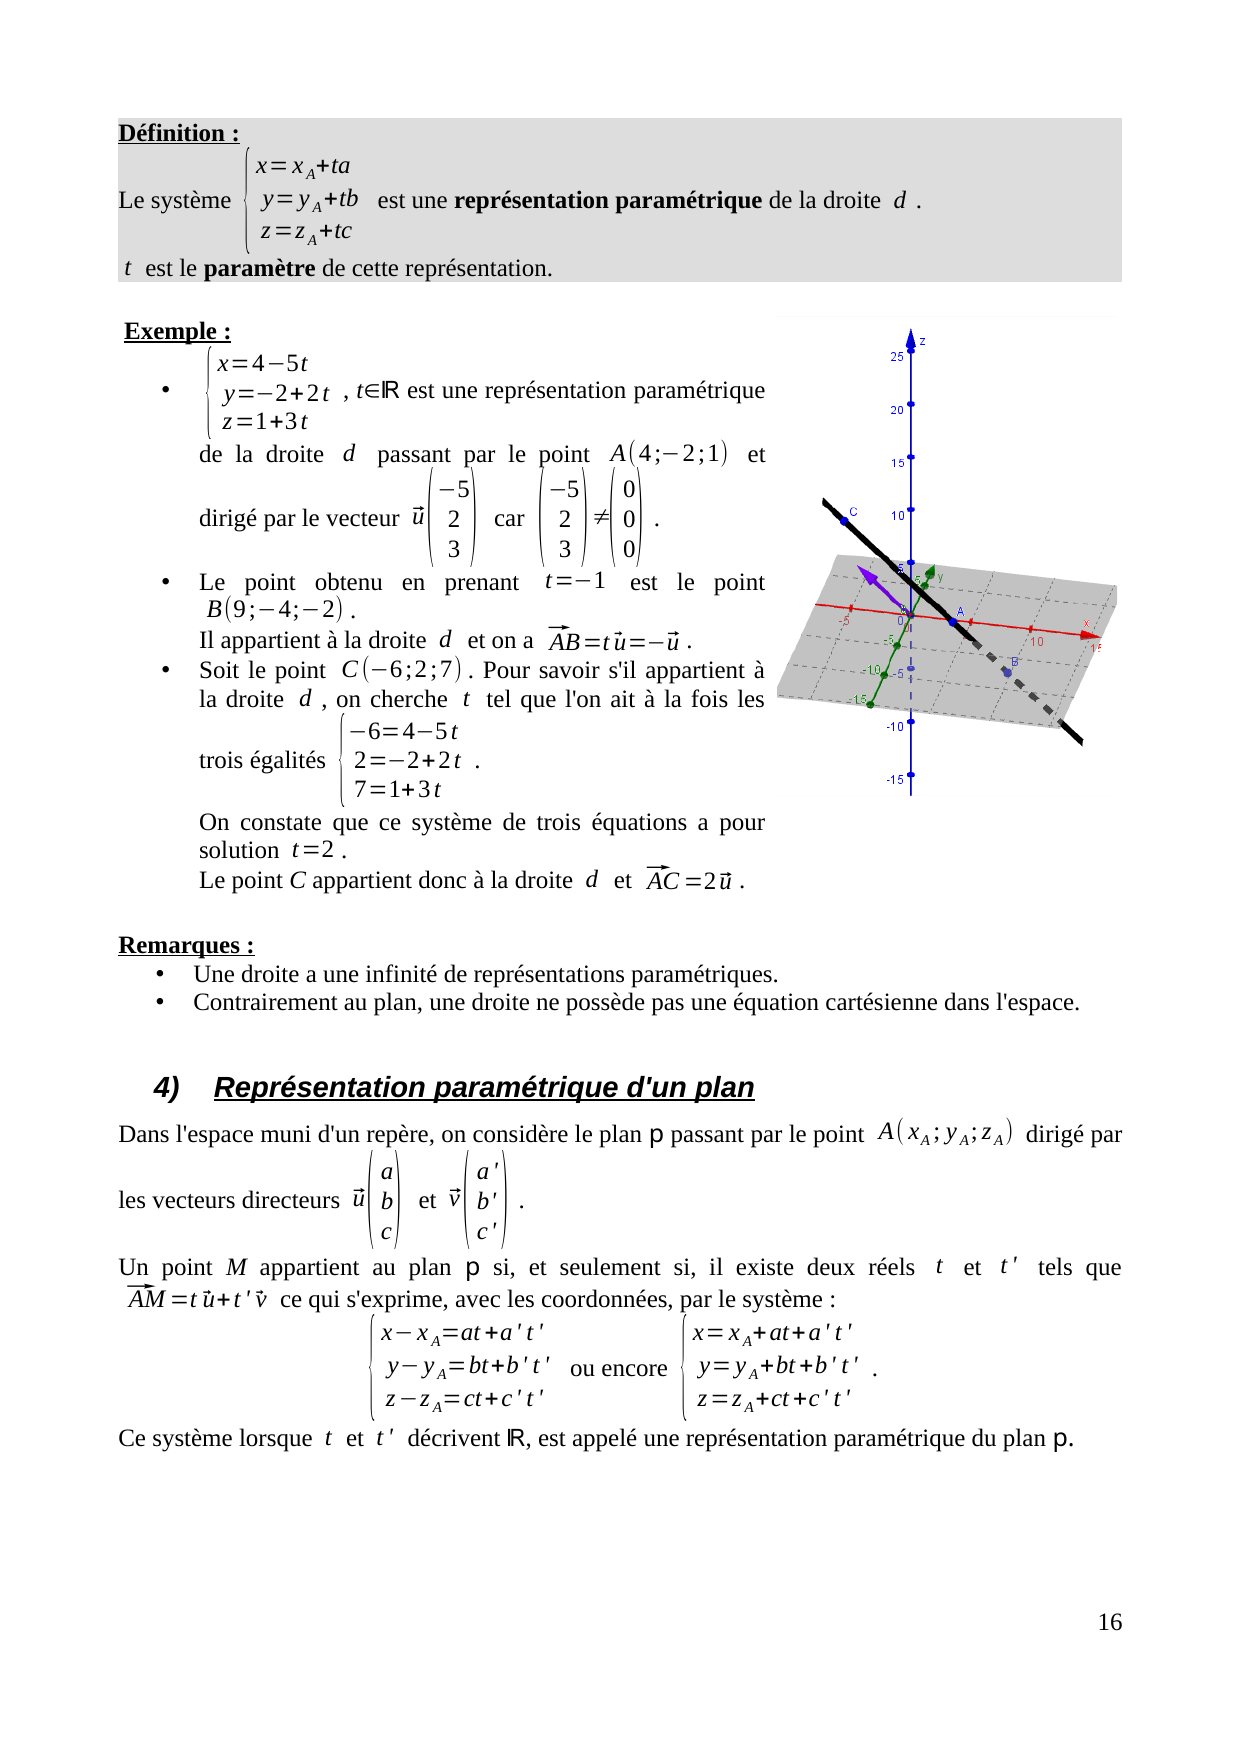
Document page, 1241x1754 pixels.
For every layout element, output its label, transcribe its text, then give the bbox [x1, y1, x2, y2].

text Remarques : [118, 930, 1122, 959]
text Un point M appartient au plan p si, et seulement si, il existe deux réels et tels que ce qui s'exprime, avec les coordonnées, par le système : [118, 1249, 1122, 1314]
subtitle Représentation paramétrique d'un plan [153, 1070, 1122, 1103]
table_header [771, 311, 1123, 901]
list Contrairement au plan, une droite ne possède pas une équation cartésienne dans l'espace. [156, 987, 1122, 1016]
text Dans l'espace muni d'un repère, on considère le plan p passant par le point dirigé par les vecteurs directeurs et . [118, 1116, 1122, 1249]
text est le paramètre de cette représentation. [118, 253, 1122, 282]
list Une droite a une infinité de représentations paramétriques. [156, 959, 1122, 987]
text Définition : [118, 118, 1122, 147]
text Ce système lorsque et décrivent ℝ, est appelé une représentation paramétrique du plan p. [118, 1420, 1122, 1454]
text ou encore . [118, 1314, 1122, 1420]
text Le système est une représentation paramétrique de la droite . [118, 147, 1122, 253]
picture [777, 316, 1118, 796]
table_header Exemple : , t∈ℝ est une représentation paramétrique de la droite passant par le point et dirigé par le vecteur car . Le point obtenu en prenant est le point . Il appartient à la droite et on a . Soit le point . Pour savoir s'il appartient à la droite , on cherche tel que l'on ait à la fois les trois égalités . On constate que ce système de trois équations a pour solution . Le point C appartient donc à la droite et . [118, 311, 771, 901]
